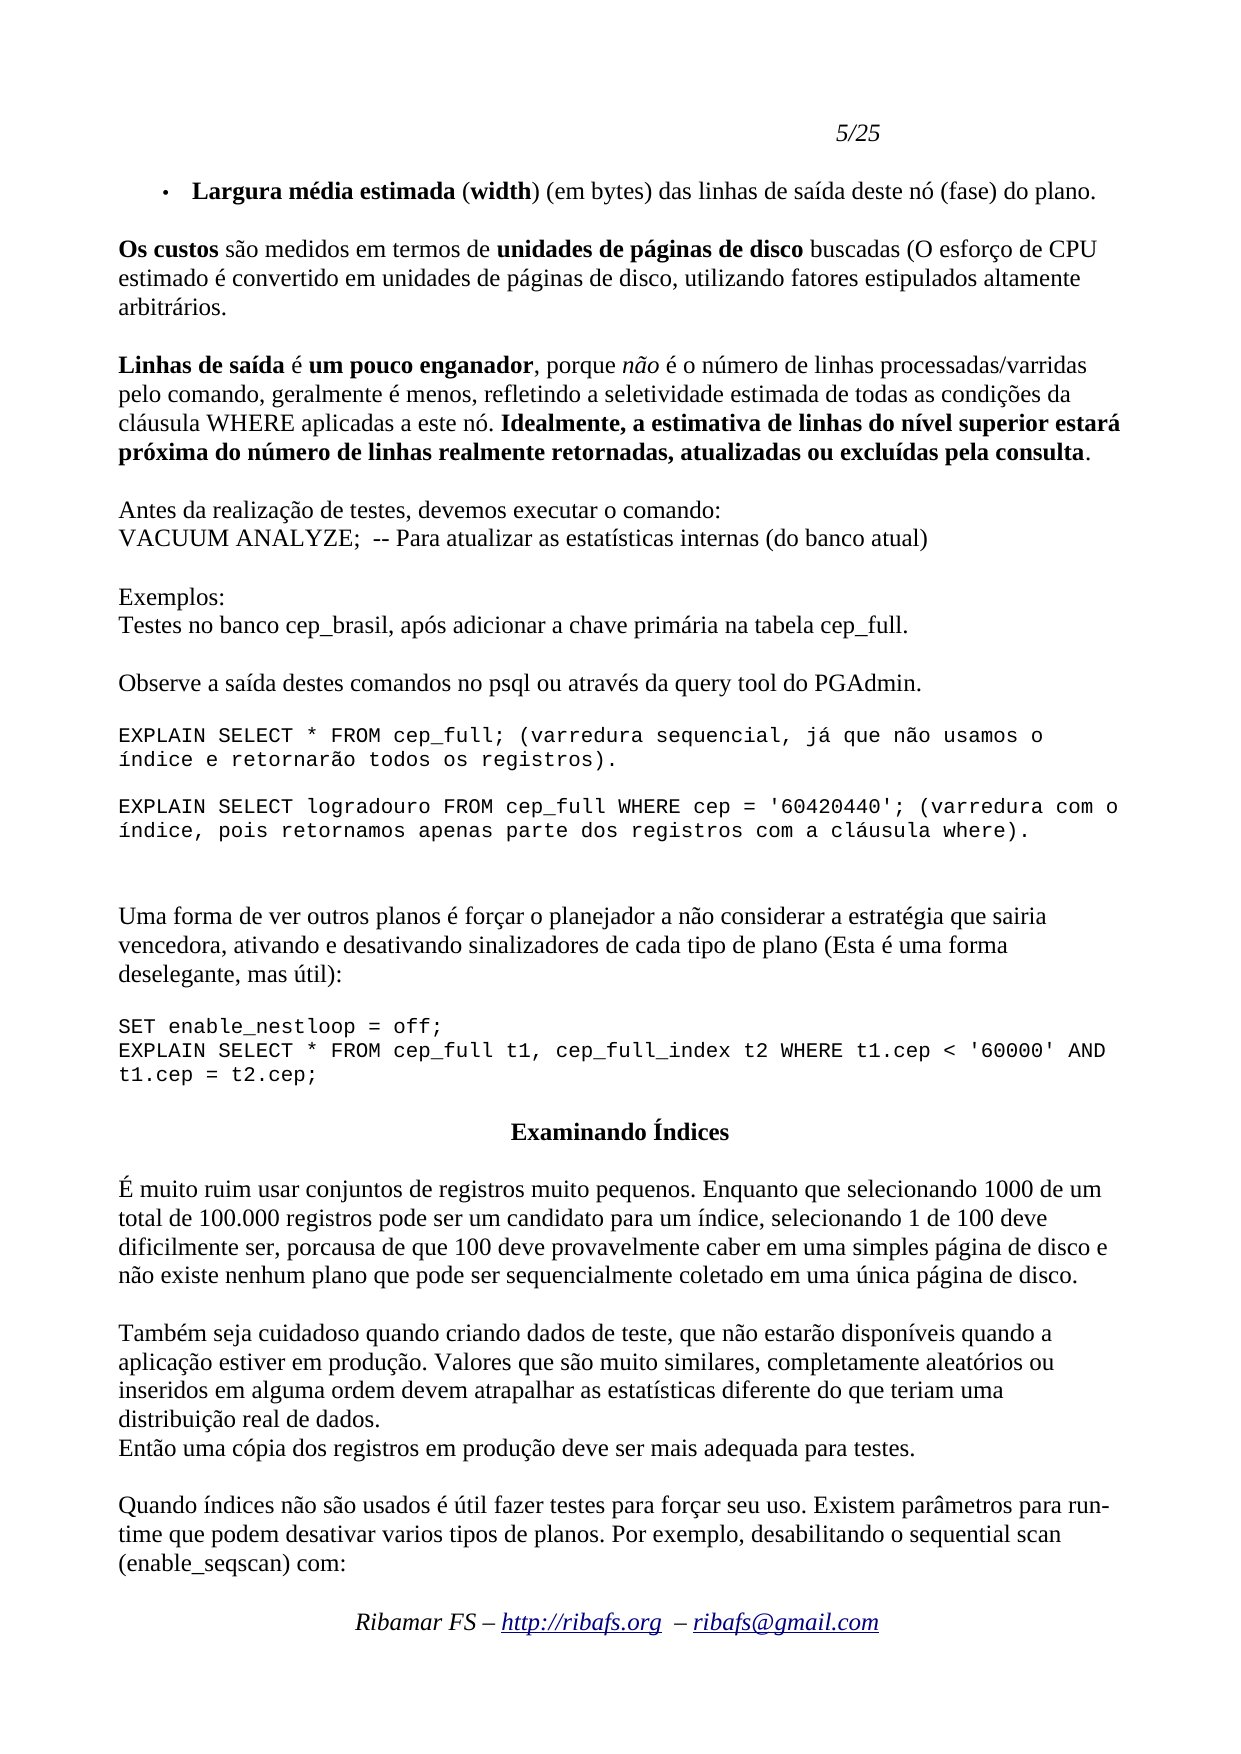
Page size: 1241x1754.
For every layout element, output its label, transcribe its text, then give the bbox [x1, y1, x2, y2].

text Examinando Índices [118, 1117, 1122, 1145]
text SET enable_nestloop = off; [118, 1016, 1122, 1040]
text Quando índices não são usados é útil fazer testes para forçar seu uso. Existem parâmetros para run-time que podem desativar varios tipos de planos. Por exemplo, desabilitando o sequential scan (enable_seqscan) com: [118, 1490, 1122, 1577]
list Largura média estimada (width) (em bytes) das linhas de saída deste nó (fase) do plano. [162, 176, 1122, 205]
text Exemplos: [118, 582, 1122, 611]
text Os custos são medidos em termos de unidades de páginas de disco buscadas (O esforço de CPU estimado é convertido em unidades de páginas de disco, utilizando fatores estipulados altamente arbitrários. [118, 234, 1122, 321]
text EXPLAIN SELECT * FROM cep_full t1, cep_full_index t2 WHERE t1.cep < '60000' AND t1.cep = t2.cep; [118, 1040, 1122, 1087]
text É muito ruim usar conjuntos de registros muito pequenos. Enquanto que selecionando 1000 de um total de 100.000 registros pode ser um candidato para um índice, selecionando 1 de 100 deve dificilmente ser, porcausa de que 100 deve provavelmente caber em uma simples página de disco e não existe nenhum plano que pode ser sequencialmente coletado em uma única página de disco. [118, 1174, 1122, 1289]
text Antes da realização de testes, devemos executar o comando: VACUUM ANALYZE; -- Para atualizar as estatísticas internas (do banco atual) [118, 495, 1122, 552]
text Observe a saída destes comandos no psql ou através da query tool do PGAdmin. [118, 668, 1122, 697]
text EXPLAIN SELECT * FROM cep_full; (varredura sequencial, já que não usamos o índice e retornarão todos os registros). [118, 726, 1122, 773]
text Também seja cuidadoso quando criando dados de teste, que não estarão disponíveis quando a aplicação estiver em produção. Valores que são muito similares, completamente aleatórios ou inseridos em alguma ordem devem atrapalhar as estatísticas diferente do que teriam uma distribuição real de dados. [118, 1318, 1122, 1433]
text EXPLAIN SELECT logradouro FROM cep_full WHERE cep = '60420440'; (varredura com o índice, pois retornamos apenas parte dos registros com a cláusula where). [118, 796, 1122, 844]
text Testes no banco cep_brasil, após adicionar a chave primária na tabela cep_full. [118, 611, 1122, 639]
text Uma forma de ver outros planos é forçar o planejador a não considerar a estratégia que sairia vencedora, ativando e desativando sinalizadores de cada tipo de plano (Esta é uma forma deselegante, mas útil): [118, 901, 1122, 987]
text Linhas de saída é um pouco enganador, porque não é o número de linhas processadas/varridas pelo comando, geralmente é menos, refletindo a seletividade estimada de todas as condições da cláusula WHERE aplicadas a este nó. Idealmente, a estimativa de linhas do nível superior estará próxima do número de linhas realmente retornadas, atualizadas ou excluídas pela consulta. [118, 350, 1122, 465]
text Então uma cópia dos registros em produção deve ser mais adequada para testes. [118, 1433, 1122, 1462]
